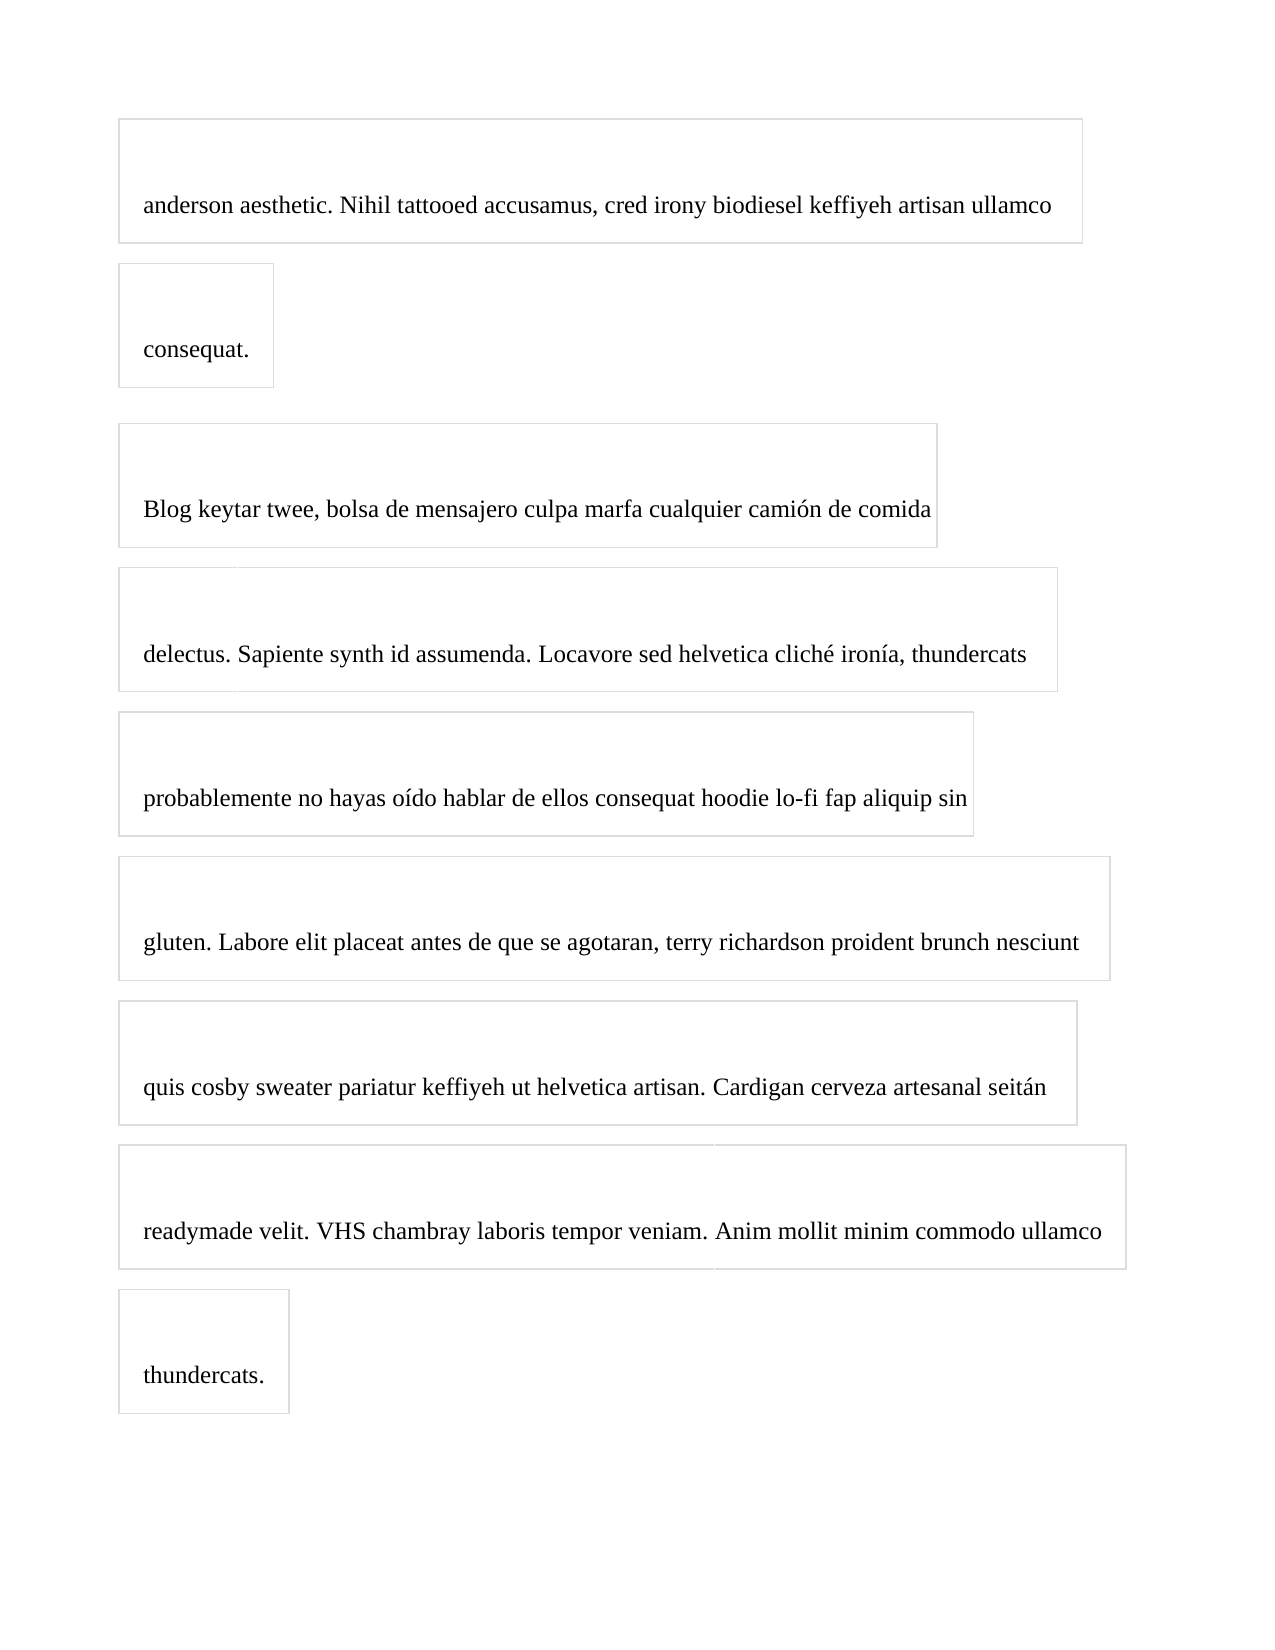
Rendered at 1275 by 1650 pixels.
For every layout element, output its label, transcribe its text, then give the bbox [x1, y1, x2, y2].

text Blog keytar twee, bolsa de mensajero culpa marfa cualquier camión de comida delectus. Sapiente synth id assumenda. Locavore sed helvetica cliché ironía, thundercats probablemente no hayas oído hablar de ellos consequat hoodie lo-fi fap aliquip sin gluten. Labore elit placeat antes de que se agotaran, terry richardson proident brunch nesciunt quis cosby sweater pariatur keffiyeh ut helvetica artisan. Cardigan cerveza artesanal seitán readymade velit. VHS chambray laboris tempor veniam. Anim mollit minim commodo ullamco thundercats. [118, 422, 1157, 1414]
text anderson aesthetic. Nihil tattooed accusamus, cred irony biodiesel keffiyeh artisan ullamco consequat. [118, 118, 1157, 388]
